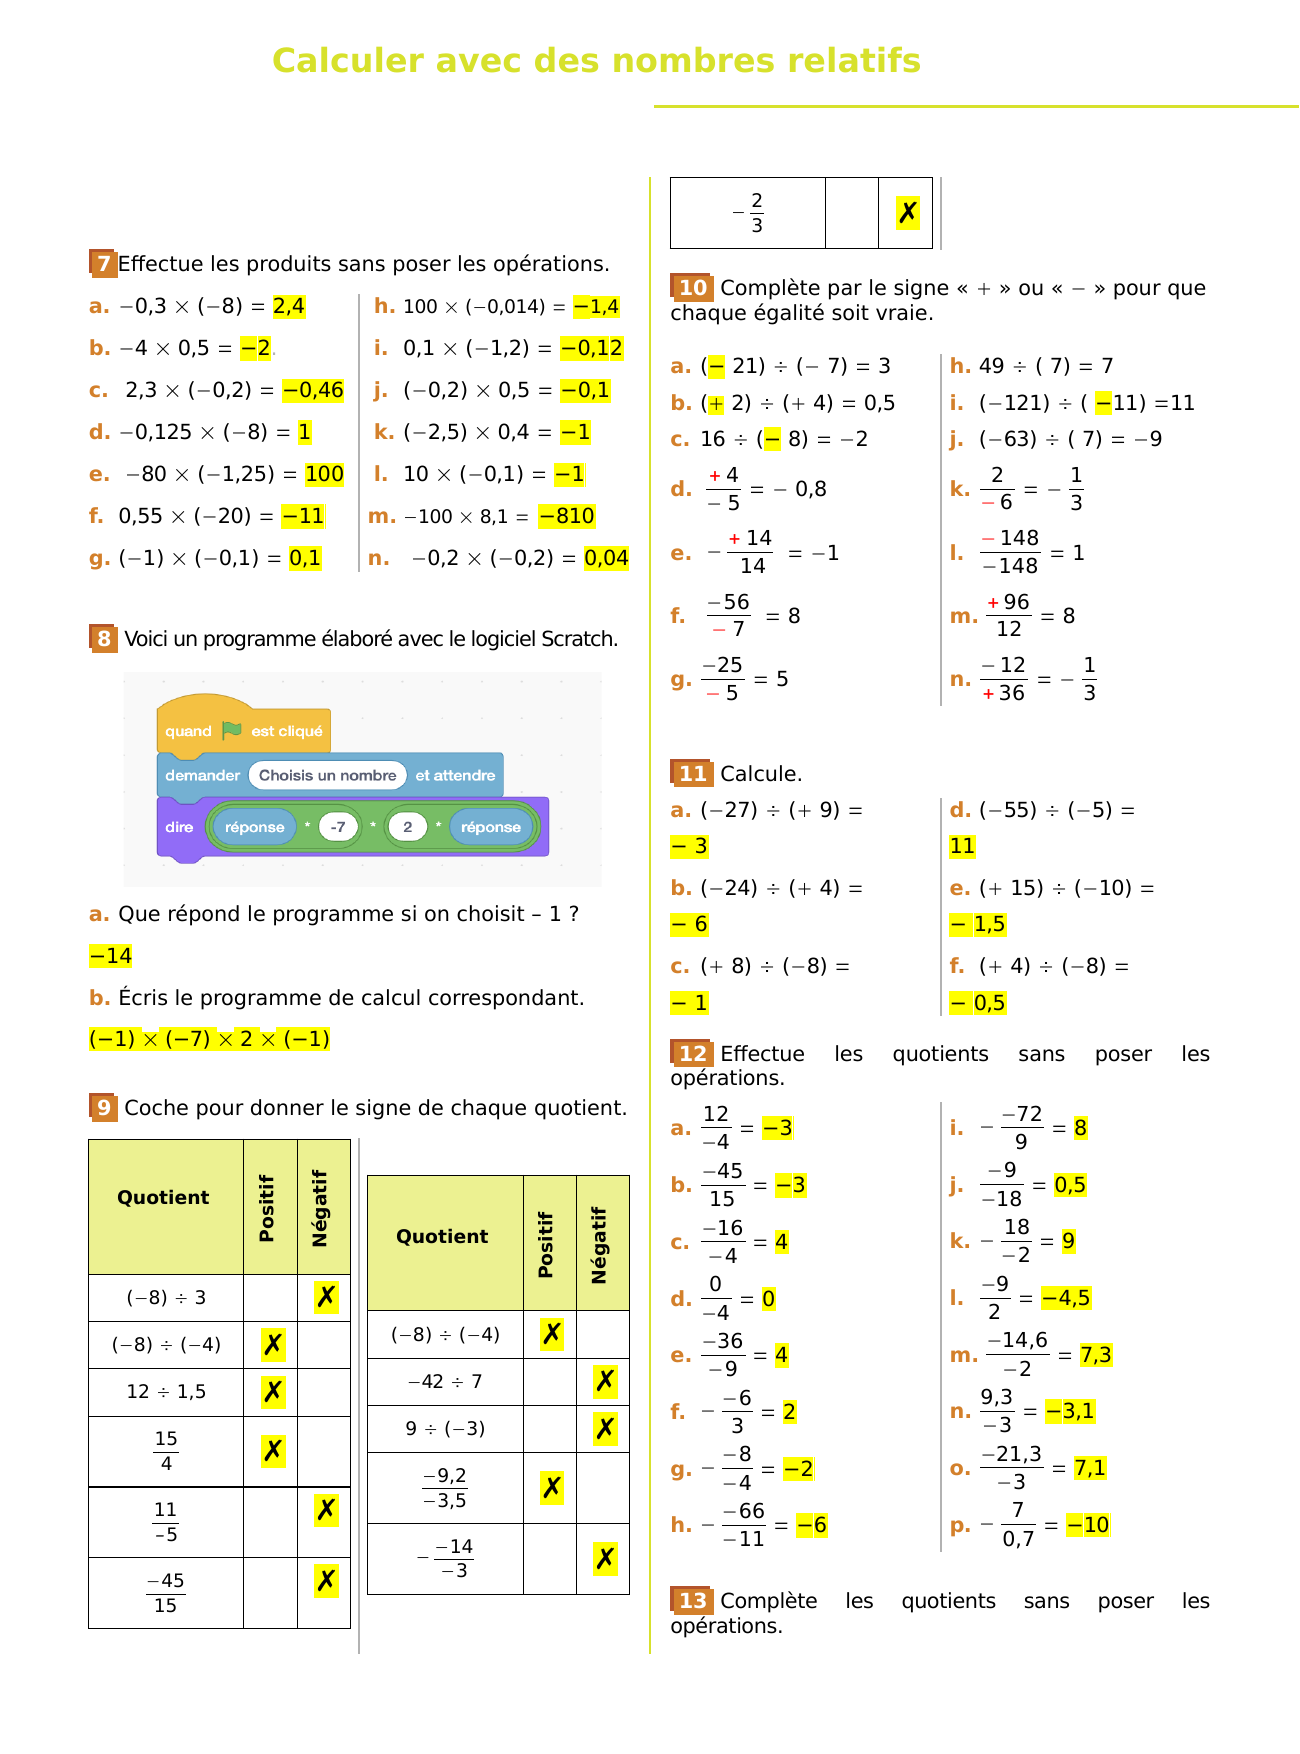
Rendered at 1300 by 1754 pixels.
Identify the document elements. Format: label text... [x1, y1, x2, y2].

table_cell [577, 1311, 629, 1358]
table_cell [671, 178, 825, 248]
table_header Positif [244, 1140, 297, 1274]
list (−0,2) × 0,5 = −0,1 [373, 378, 629, 403]
list  −10 [949, 1499, 1211, 1551]
text 11 [949, 834, 1211, 859]
table_header Négatif [298, 1140, 350, 1274]
list = − 0,8 [670, 463, 700, 515]
table_cell 12 ÷ 1,5 [89, 1369, 243, 1416]
list  9 [949, 1216, 1211, 1267]
table_cell ─42 ÷ 7 [368, 1359, 523, 1405]
list  4 [670, 1216, 932, 1268]
table_cell ✗ [298, 1558, 350, 1628]
subtitle Effectue les quotients sans poser les opérations. [670, 1038, 1211, 1091]
table_cell ✗ [577, 1359, 629, 1405]
list  ─1 [780, 527, 932, 578]
list  0 [670, 1273, 932, 1324]
list = − 0,8 [748, 463, 932, 515]
list (─27) ÷ ( 9)  [670, 798, 932, 823]
list −100 × 8,1 = −810 [360, 504, 629, 529]
table_cell [89, 1488, 243, 1557]
list  5 [746, 654, 932, 705]
list 10 × (−0,1) = −1 [373, 462, 629, 487]
list  −4,5 [949, 1272, 1211, 1324]
list  −2 [670, 1443, 932, 1494]
list  7,3 [949, 1329, 1211, 1381]
table_cell [524, 1406, 576, 1452]
list  1 [1042, 527, 1211, 578]
list (−1) × (−7) × 2 × (−1) [88, 1010, 629, 1051]
list  8 [1032, 590, 1211, 642]
text − 3 [670, 834, 932, 859]
table_cell [577, 1453, 629, 1523]
list ( 8) ÷ (─8)  [670, 954, 932, 979]
table_cell [89, 1558, 243, 1628]
table_header Quotient [89, 1140, 243, 1274]
list −0,125 × (−8) = 1 [88, 420, 344, 445]
list  −3 [670, 1160, 932, 1211]
list  5 [670, 654, 700, 705]
list (−2,5) × 0,4 = −1 [373, 420, 629, 445]
list 0,1 × (−1,2) = −0,12 [373, 336, 629, 361]
table_cell ✗ [298, 1275, 350, 1321]
subtitle Coche pour donner le signe de chaque quotient. [114, 1093, 629, 1121]
table_cell ✗ [524, 1453, 576, 1523]
list  ─ [1029, 654, 1211, 705]
list ( 4) ÷ (─8)  [949, 954, 1211, 979]
list −14 [88, 927, 629, 968]
text − 1 [670, 991, 932, 1015]
list −0,2 × (−0,2) = 0,04 [360, 546, 629, 571]
table_cell ✗ [298, 1488, 350, 1557]
list  ─ [949, 654, 979, 705]
list 2,3 × (−0,2) = −0,46 [88, 378, 344, 403]
list  8 [949, 1102, 1211, 1154]
list −0,3 × (−8) = 2,4 [88, 294, 344, 319]
list 0,55 × (−20) = −11 [88, 504, 344, 529]
table_cell ✗ [524, 1311, 576, 1358]
list 16 ÷ (− 8)  ─2 [670, 427, 932, 451]
table_header Négatif [577, 1176, 629, 1310]
table_cell 9 ÷ (─3) [368, 1406, 523, 1452]
table_cell (─8) ÷ (─4) [89, 1322, 243, 1368]
table_cell [298, 1322, 350, 1368]
list  8 [758, 590, 932, 642]
table_cell [368, 1524, 523, 1594]
list 49 ÷ ( 7)  7 [949, 354, 1211, 379]
table_cell [244, 1488, 297, 1557]
table_cell [368, 1453, 523, 1523]
list −4 × 0,5 = −2. [88, 336, 344, 361]
list  −3 [670, 1102, 932, 1154]
table_header Quotient [368, 1176, 523, 1310]
list ( 15) ÷ (─10)  [949, 876, 1211, 901]
table_cell ✗ [244, 1369, 297, 1416]
list  7,1 [949, 1442, 1211, 1494]
list  1 [949, 527, 979, 578]
text − 0,5 [949, 991, 1211, 1015]
table_header Positif [524, 1176, 576, 1310]
subtitle Calcule. [710, 759, 1211, 787]
list  ─ [1016, 463, 1211, 515]
list  4 [670, 1330, 932, 1381]
table_cell ✗ [577, 1406, 629, 1452]
list  −3,1 [949, 1386, 1211, 1437]
subtitle Complète les quotients sans poser les opérations. [670, 1586, 1211, 1638]
list  −6 [670, 1500, 932, 1551]
list −80 × (−1,25) = 100 [88, 462, 344, 487]
picture [123, 672, 602, 887]
list Complète par le signe «  » ou « ─ » pour que chaque égalité soit vraie. [670, 273, 1211, 325]
list Écris le programme de calcul correspondant. [88, 986, 629, 1010]
list (─55) ÷ (─5)  [949, 798, 1211, 823]
list  ─1 [670, 527, 700, 578]
list  0,5 [949, 1159, 1211, 1211]
subtitle Voici un programme élaboré avec le logiciel Scratch. [114, 624, 629, 652]
table_cell ✗ [577, 1524, 629, 1594]
table_cell ✗ [879, 178, 932, 248]
list  2 [670, 1386, 932, 1438]
list  8 [949, 590, 985, 642]
list (−1) × (−0,1) = 0,1 [88, 546, 344, 571]
list (─24) ÷ ( 4)  [670, 876, 932, 901]
table_cell ✗ [244, 1322, 297, 1368]
list  ─ [949, 463, 979, 515]
table_cell ✗ [244, 1417, 297, 1486]
table_cell [298, 1417, 350, 1486]
text − 1,5 [949, 912, 1211, 937]
list 100 × (−0,014) = −1,4 [373, 294, 629, 319]
table_cell [89, 1417, 243, 1486]
subtitle Effectue les produits sans poser les opérations. [114, 249, 629, 277]
list  8 [670, 590, 700, 642]
table_cell [524, 1359, 576, 1405]
table_cell (─8) ÷ (─4) [368, 1311, 523, 1358]
list (─121) ÷ ( −11) =11 [949, 391, 1211, 415]
table_cell [244, 1275, 297, 1321]
table_cell [298, 1369, 350, 1416]
table_cell (─8) ÷ 3 [89, 1275, 243, 1321]
text − 6 [670, 912, 932, 937]
table_cell [244, 1558, 297, 1628]
list ( 2) ÷ ( 4) = 0,5 [670, 391, 932, 415]
table_cell [826, 178, 878, 248]
table_cell [524, 1524, 576, 1594]
list (− 21) ÷ (− 7) = 3 [670, 354, 932, 379]
list (─63) ÷ ( 7)  ─9 [949, 427, 1211, 451]
list Que répond le programme si on choisit – 1 ? [88, 902, 629, 927]
